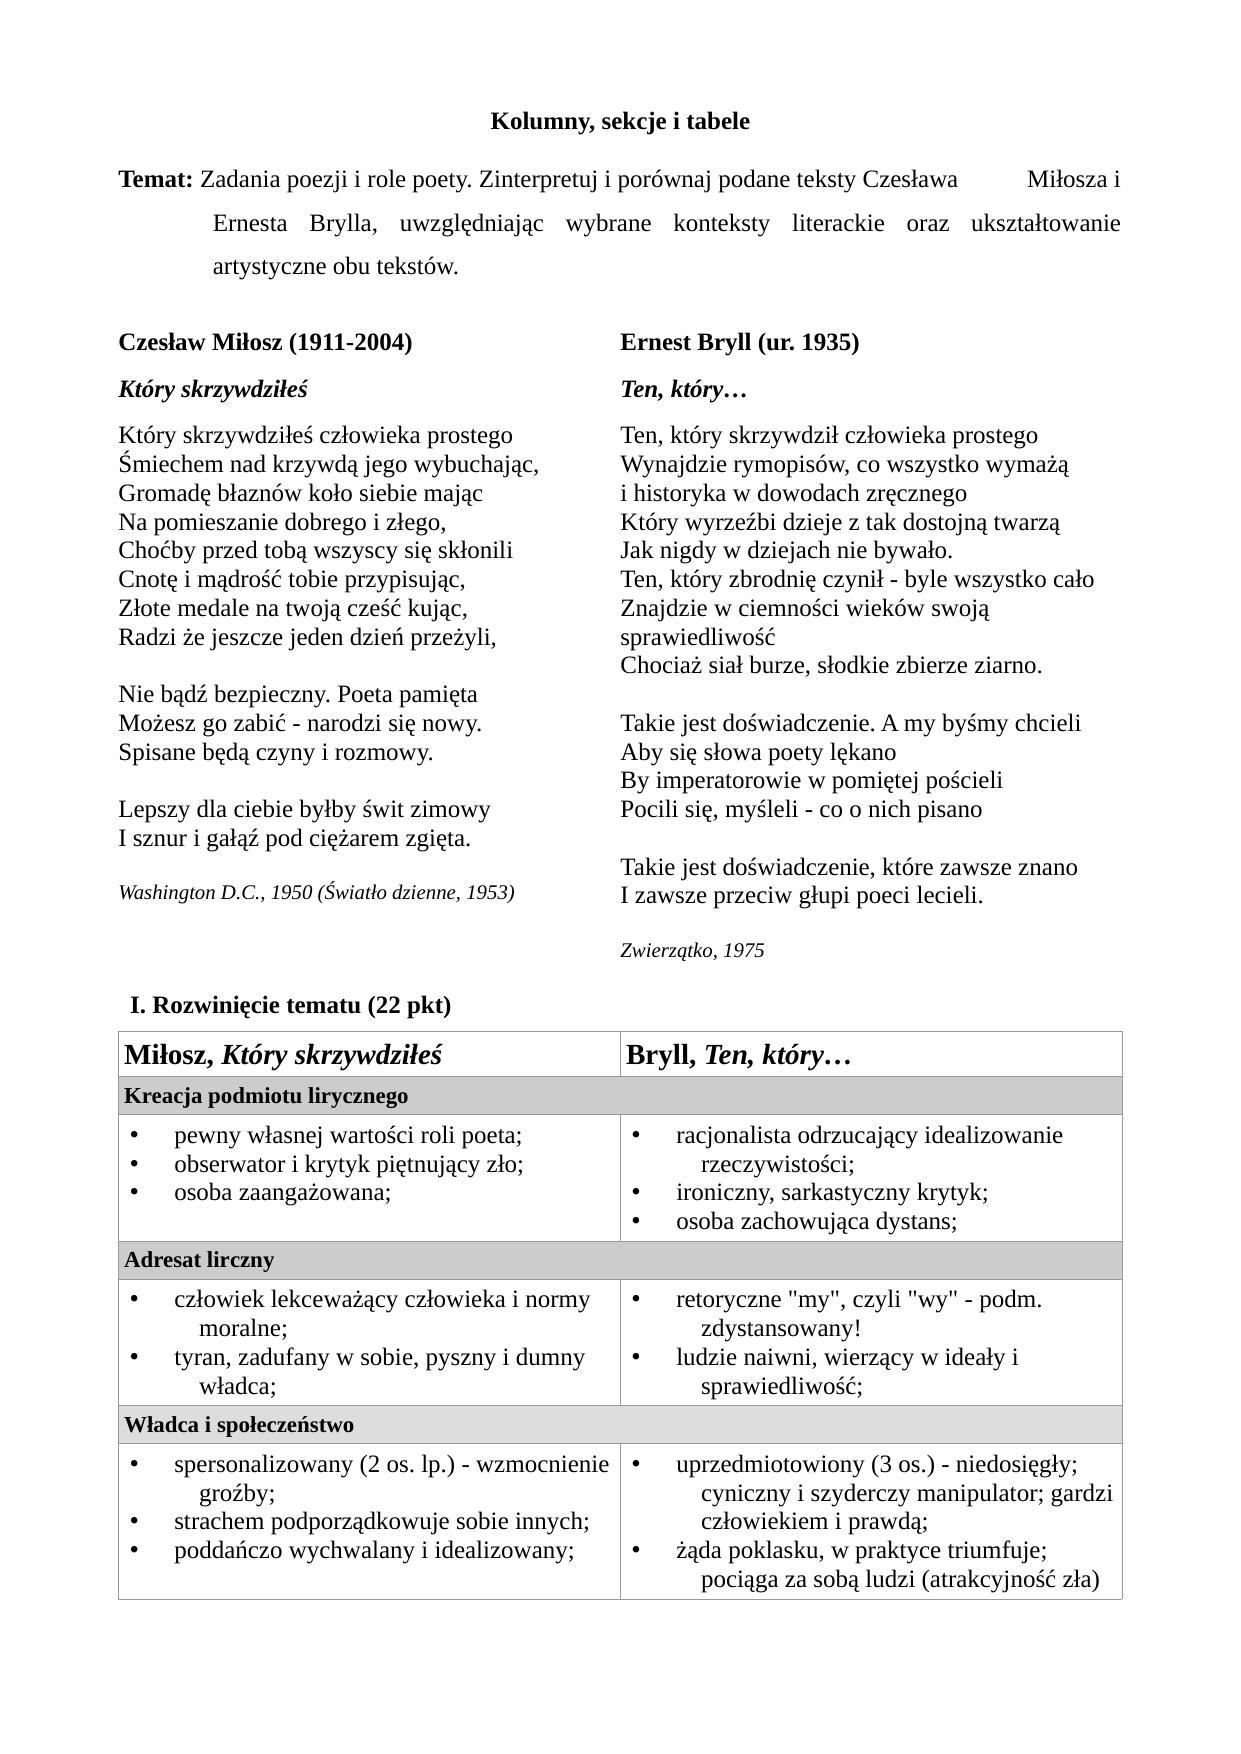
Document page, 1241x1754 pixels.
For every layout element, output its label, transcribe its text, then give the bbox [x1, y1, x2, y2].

text Lepszy dla ciebie byłby świt zimowy [118, 794, 620, 823]
text Znajdzie w ciemności wieków swoją sprawiedliwość [620, 593, 1122, 650]
text Możesz go zabić - narodzi się nowy. [118, 708, 620, 737]
text Takie jest doświadczenie. A my byśmy chcieli [620, 708, 1122, 737]
text Który wyrzeźbi dzieje z tak dostojną twarzą [620, 507, 1122, 535]
table_cell racjonalista odrzucający idealizowanie rzeczywistości; ironiczny, sarkastyczny krytyk; osoba zachowująca dystans; [621, 1115, 1122, 1241]
table_cell spersonalizowany (2 os. lp.) - wzmocnienie groźby; strachem podporządkowuje sobie innych; poddańczo wychwalany i idealizowany; [119, 1444, 620, 1598]
text Ten, który… [620, 374, 1122, 403]
text Wynajdzie rymopisów, co wszystko wymażą [620, 449, 1122, 478]
table_cell Kreacja podmiotu lirycznego [119, 1077, 1122, 1114]
text Gromadę błaznów koło siebie mając [118, 478, 620, 507]
text Złote medale na twoją cześć kując, [118, 593, 620, 622]
text Washington D.C., 1950 (Światło dzienne, 1953) [118, 880, 620, 904]
text Ten, który skrzywdził człowieka prostego [620, 420, 1122, 449]
table_cell Władca i społeczeństwo [119, 1406, 1122, 1443]
table_header Miłosz, Który skrzywdziłeś [119, 1032, 620, 1076]
text Radzi że jeszcze jeden dzień przeżyli, [118, 622, 620, 650]
table_cell pewny własnej wartości roli poeta; obserwator i krytyk piętnujący zło; osoba zaangażowana; [119, 1115, 620, 1241]
text I sznur i gałąź pod ciężarem zgięta. [118, 823, 620, 852]
text Który skrzywdziłeś człowieka prostego [118, 420, 620, 449]
text Ten, który zbrodnię czynił - byle wszystko cało [620, 564, 1122, 593]
text Śmiechem nad krzywdą jego wybuchając, [118, 449, 620, 478]
table_cell człowiek lekceważący człowieka i normy moralne; tyran, zadufany w sobie, pyszny i dumny władca; [119, 1280, 620, 1405]
text Aby się słowa poety lękano [620, 737, 1122, 765]
text I. Rozwinięcie tematu (22 pkt) [130, 991, 1122, 1019]
text Czesław Miłosz (1911-2004) [118, 327, 620, 356]
text By imperatorowie w pomiętej pościeli [620, 765, 1122, 794]
text Ernest Bryll (ur. 1935) [620, 327, 1122, 356]
table_cell retoryczne "my", czyli "wy" - podm. zdystansowany! ludzie naiwni, wierzący w ideały i sprawiedliwość; [621, 1280, 1122, 1405]
text Jak nigdy w dziejach nie bywało. [620, 535, 1122, 564]
text Takie jest doświadczenie, które zawsze znano [620, 852, 1122, 880]
text Nie bądź bezpieczny. Poeta pamięta [118, 679, 620, 708]
text Temat: Zadania poezji i role poety. Zinterpretuj i porównaj podane teksty Czesława Miłosza i Ernesta Brylla, uwzględniając wybrane konteksty literackie oraz ukształtowanie artystyczne obu tekstów. [118, 164, 1122, 279]
table_cell uprzedmiotowiony (3 os.) - niedosięgły; cyniczny i szyderczy manipulator; gardzi człowiekiem i prawdą; żąda poklasku, w praktyce triumfuje; pociąga za sobą ludzi (atrakcyjność zła) [621, 1444, 1122, 1598]
table_cell Adresat lir­czny [119, 1242, 1122, 1279]
text Pocili się, myśleli - co o nich pisano [620, 794, 1122, 823]
text Spisane będą czyny i rozmowy. [118, 737, 620, 765]
text Cnotę i mądrość tobie przypisując, [118, 564, 620, 593]
text Który skrzywdziłeś [118, 374, 620, 403]
text Na pomieszanie dobrego i złego, [118, 507, 620, 535]
text I zawsze przeciw głupi poeci lecieli. [620, 880, 1122, 909]
text Chociaż siał burze, słodkie zbierze ziarno. [620, 650, 1122, 679]
text Zwierzątko, 1975 [620, 938, 1122, 962]
text i historyka w dowodach zręcznego [620, 478, 1122, 507]
table_header Bryll, Ten, który… [621, 1032, 1122, 1076]
text Choćby przed tobą wszyscy się skłonili [118, 535, 620, 564]
